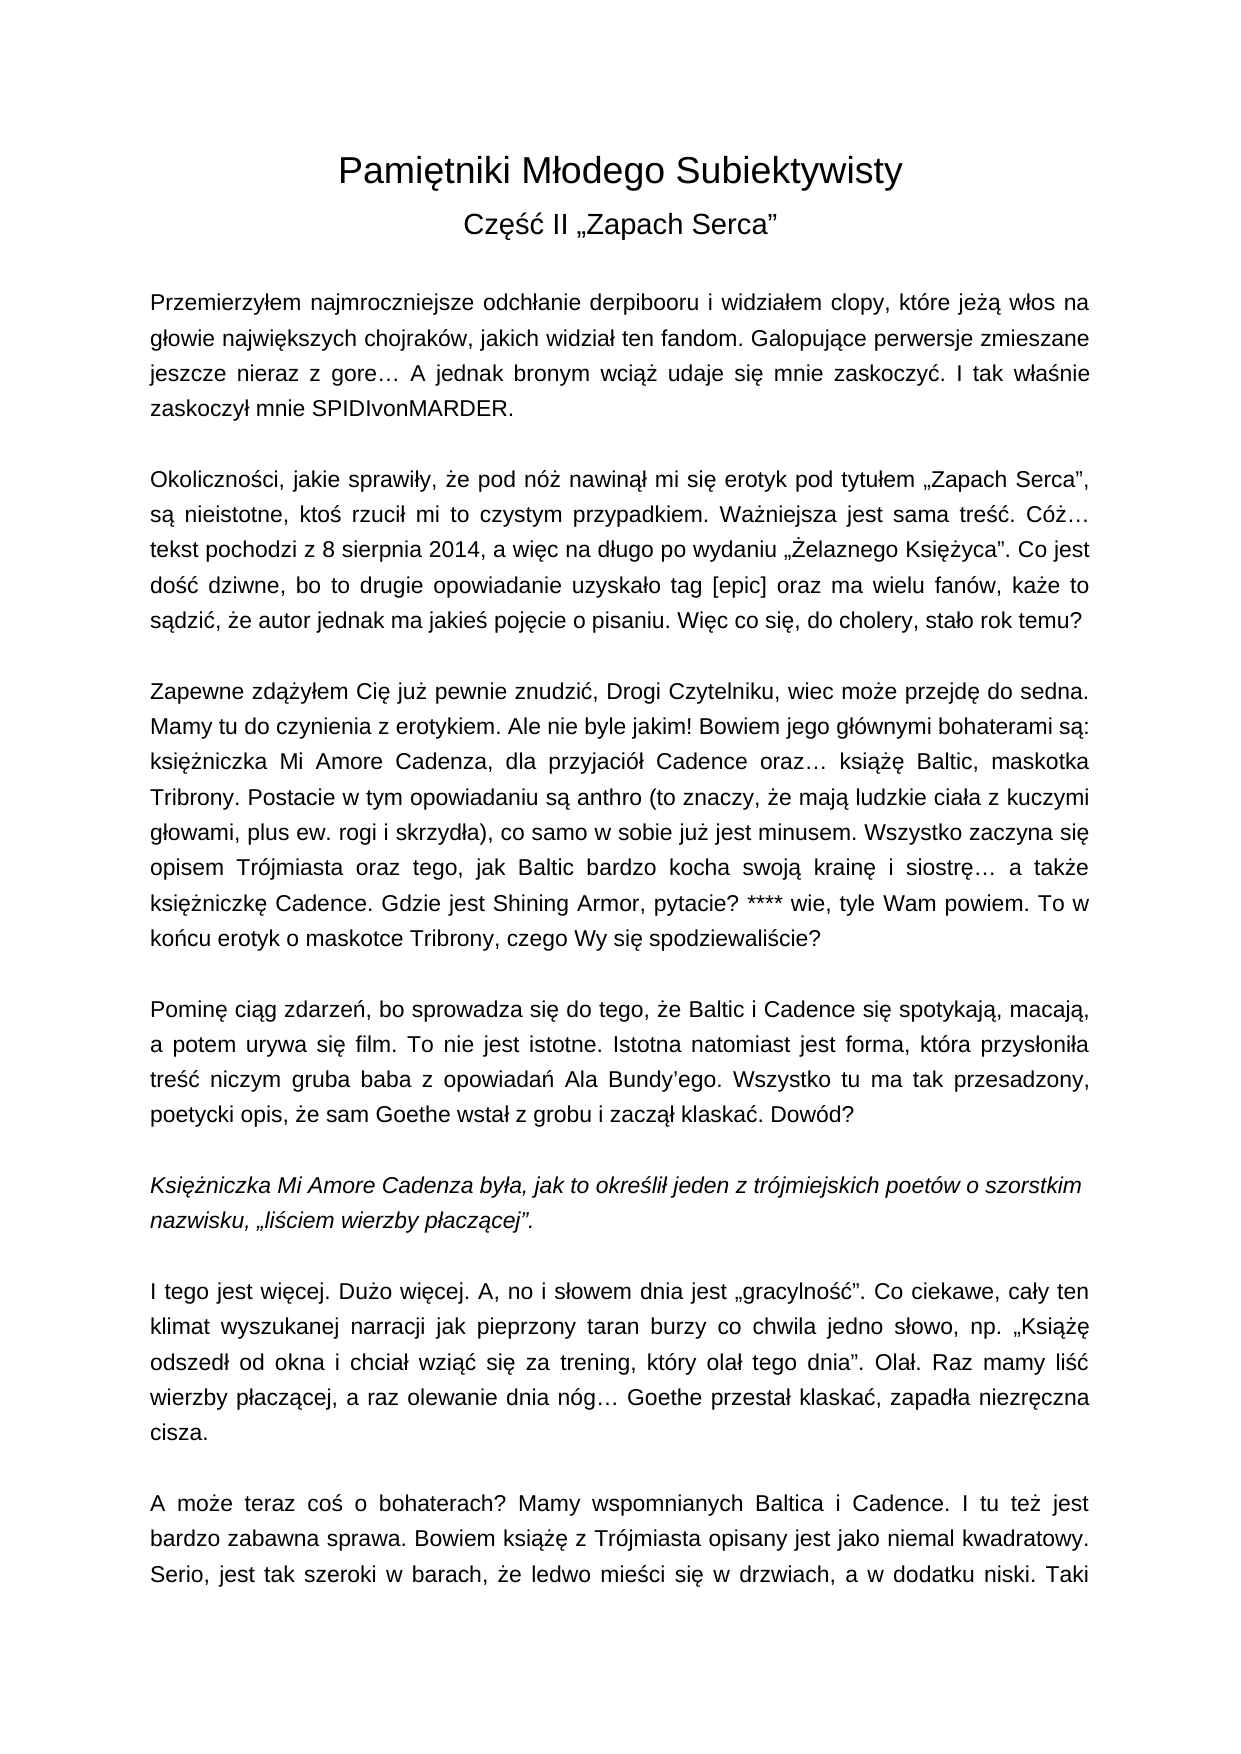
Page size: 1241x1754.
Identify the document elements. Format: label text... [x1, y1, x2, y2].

text Księżniczka Mi Amore Cadenza była, jak to określił jeden z trójmiejskich poetów o szorstkim nazwisku, „liściem wierzby płaczącej”. [150, 1173, 1091, 1234]
text Okoliczności, jakie sprawiły, że pod nóż nawinął mi się erotyk pod tytułem „Zapach Serca”, są nieistotne, ktoś rzucił mi to czystym przypadkiem. Ważniejsza jest sama treść. Cóż… tekst pochodzi z 8 sierpnia 2014, a więc na długo po wydaniu „Żelaznego Księżyca”. Co jest dość dziwne, bo to drugie opowiadanie uzyskało tag [epic] oraz ma wielu fanów, każe to sądzić, że autor jednak ma jakieś pojęcie o pisaniu. Więc co się, do cholery, stało rok temu? [150, 467, 1091, 633]
text Przemierzyłem najmroczniejsze odchłanie derpibooru i widziałem clopy, które jeżą włos na głowie największych chojraków, jakich widział ten fandom. Galopujące perwersje zmieszane jeszcze nieraz z gore… A jednak bronym wciąż udaje się mnie zaskoczyć. I tak właśnie zaskoczył mnie SPIDIvonMARDER. [150, 290, 1091, 422]
text I tego jest więcej. Dużo więcej. A, no i słowem dnia jest „gracylność”. Co ciekawe, cały ten klimat wyszukanej narracji jak pieprzony taran burzy co chwila jedno słowo, np. „Książę odszedł od okna i chciał wziąć się za trening, który olał tego dnia”. Olał. Raz mamy liść wierzby płaczącej, a raz olewanie dnia nóg… Goethe przestał klaskać, zapadła niezręczna cisza. [150, 1279, 1091, 1446]
text Zapewne zdążyłem Cię już pewnie znudzić, Drogi Czytelniku, wiec może przejdę do sedna. Mamy tu do czynienia z erotykiem. Ale nie byle jakim! Bowiem jego głównymi bohaterami są: księżniczka Mi Amore Cadenza, dla przyjaciół Cadence oraz… książę Baltic, maskotka Tribrony. Postacie w tym opowiadaniu są anthro (to znaczy, że mają ludzkie ciała z kuczymi głowami, plus ew. rogi i skrzydła), co samo w sobie już jest minusem. Wszystko zaczyna się opisem Trójmiasta oraz tego, jak Baltic bardzo kocha swoją krainę i siostrę… a także księżniczkę Cadence. Gdzie jest Shining Armor, pytacie? **** wie, tyle Wam powiem. To w końcu erotyk o maskotce Tribrony, czego Wy się spodziewaliście? [150, 678, 1091, 951]
text Pominę ciąg zdarzeń, bo sprowadza się do tego, że Baltic i Cadence się spotykają, macają, a potem urywa się film. To nie jest istotne. Istotna natomiast jest forma, która przysłoniła treść niczym gruba baba z opowiadań Ala Bundy’ego. Wszystko tu ma tak przesadzony, poetycki opis, że sam Goethe wstał z grobu i zaczął klaskać. Dowód? [150, 996, 1091, 1128]
text Część II „Zapach Serca” [150, 208, 1091, 240]
text Pamiętniki Młodego Subiektywisty [150, 150, 1091, 192]
text A może teraz coś o bohaterach? Mamy wspomnianych Baltica i Cadence. I tu też jest bardzo zabawna sprawa. Bowiem książę z Trójmiasta opisany jest jako niemal kwadratowy. Serio, jest tak szeroki w barach, że ledwo mieści się w drzwiach, a w dodatku niski. Taki [150, 1491, 1091, 1587]
